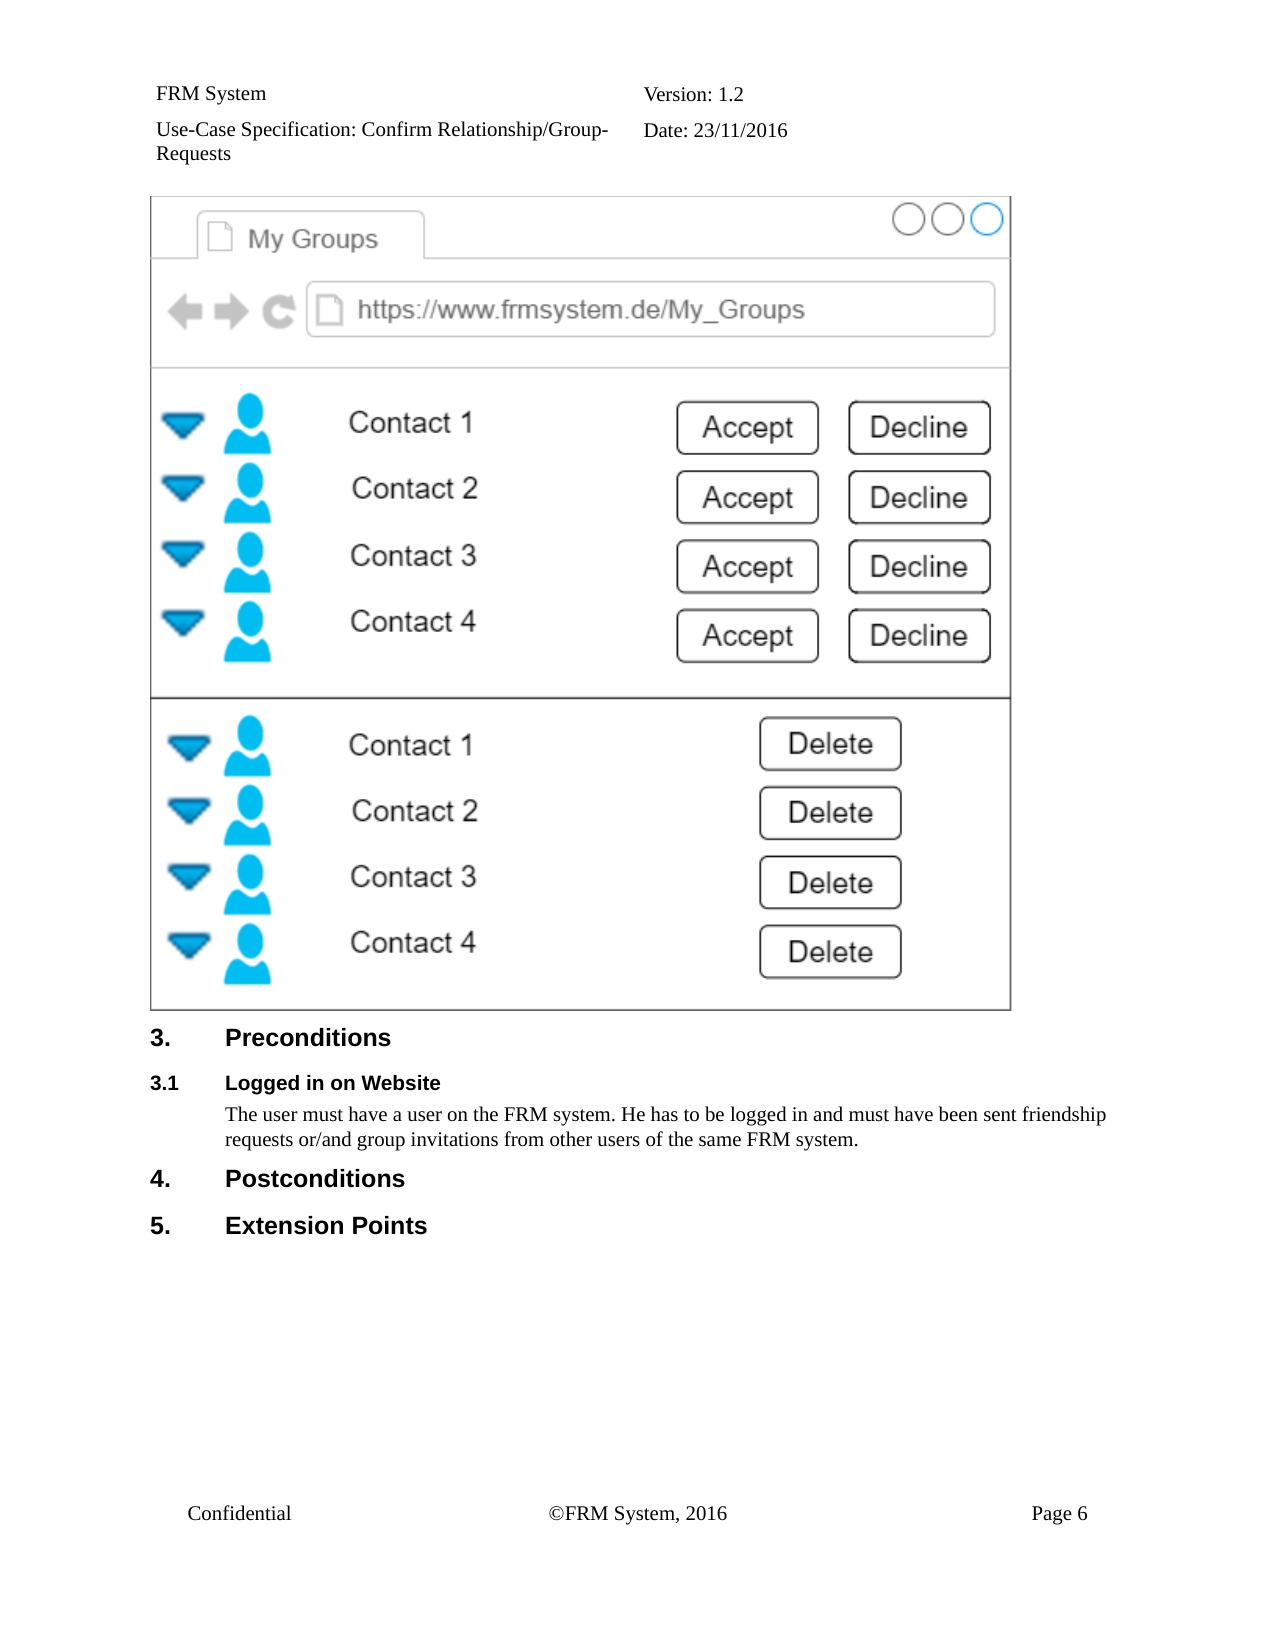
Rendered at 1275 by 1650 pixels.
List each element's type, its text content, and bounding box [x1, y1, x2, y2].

subtitle Preconditions [150, 1023, 1125, 1051]
subtitle Logged in on Website [150, 1070, 1125, 1095]
subtitle Postconditions [150, 1164, 1125, 1193]
subtitle Extension Points [150, 1211, 1125, 1240]
text The user must have a user on the FRM system. He has to be logged in and must have been sent friendship requests or/and group invitations from other users of the same FRM system. [225, 1101, 1125, 1151]
